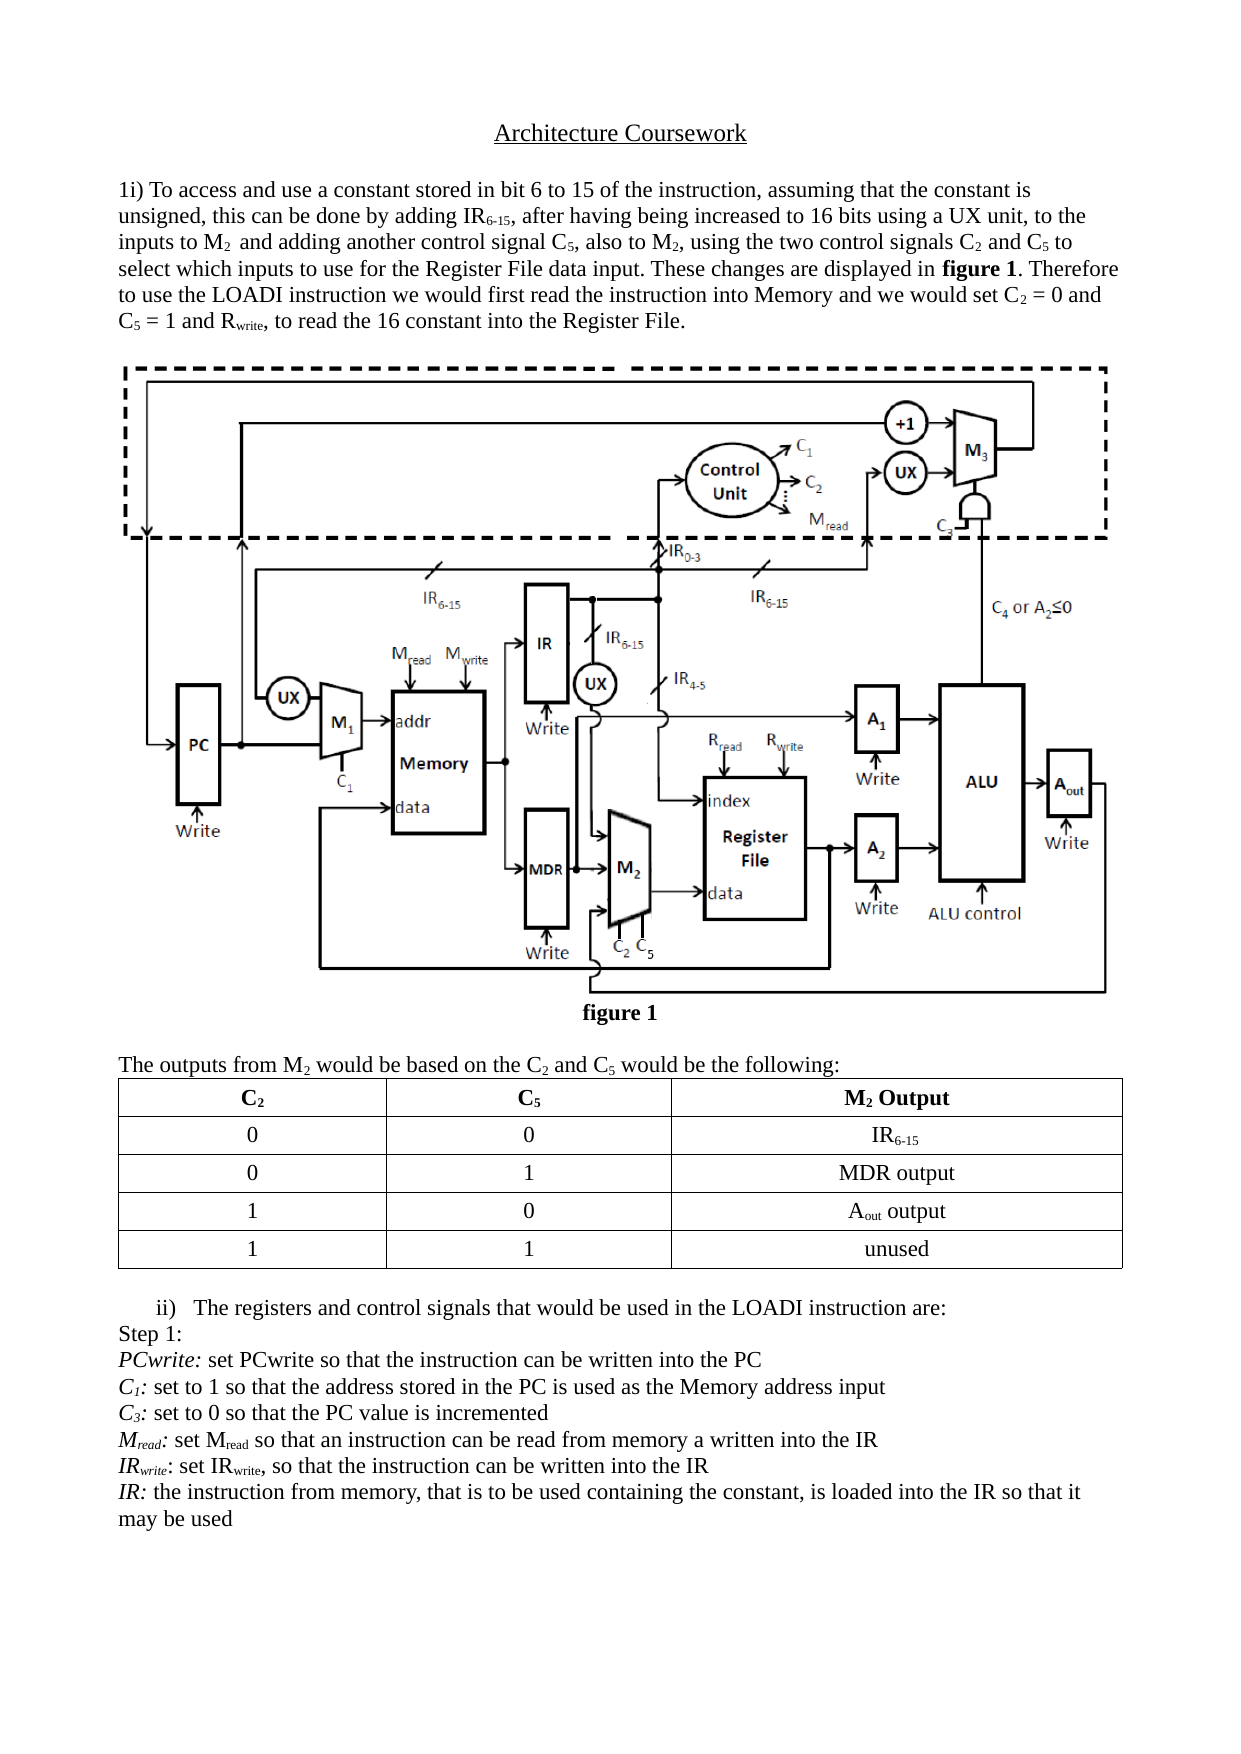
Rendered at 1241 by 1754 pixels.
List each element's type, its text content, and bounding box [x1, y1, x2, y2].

text 1i) To access and use a constant stored in bit 6 to 15 of the instruction, assuming that the constant is unsigned, this can be done by adding IR6-15, after having being increased to 16 bits using a UX unit, to the inputs to M2 and adding another control signal C5, also to M2, using the two control signals C2 and C5 to select which inputs to use for the Register File data input. These changes are displayed in figure 1. Therefore to use the LOADI instruction we would first read the instruction into Memory and we would set C2 = 0 and C5 = 1 and Rwrite, to read the 16 constant into the Register File. [118, 176, 1122, 334]
table_cell 1 [119, 1231, 386, 1267]
list The registers and control signals that would be used in the LOADI instruction are: [156, 1294, 1122, 1320]
text C3: set to 0 so that the PC value is incremented [118, 1399, 1122, 1426]
table_cell 1 [387, 1231, 671, 1267]
table_cell IR6-15 [672, 1117, 1122, 1154]
table_header C5 [387, 1079, 671, 1116]
table_cell 0 [387, 1193, 671, 1229]
table_cell Aout output [672, 1193, 1122, 1229]
table_cell MDR output [672, 1155, 1122, 1192]
text figure 1 [118, 999, 1122, 1025]
table_header M2 Output [672, 1079, 1122, 1116]
table_cell 0 [119, 1117, 386, 1154]
text PCwrite: set PCwrite so that the instruction can be written into the PC [118, 1347, 1122, 1373]
picture [118, 360, 1123, 999]
table_cell 1 [387, 1155, 671, 1192]
table_cell 1 [119, 1193, 386, 1229]
text C1: set to 1 so that the address stored in the PC is used as the Memory address input [118, 1373, 1122, 1399]
table_cell unused [672, 1231, 1122, 1267]
text IR: the instruction from memory, that is to be used containing the constant, is loaded into the IR so that it may be used [118, 1478, 1122, 1531]
text IRwrite: set IRwrite, so that the instruction can be written into the IR [118, 1452, 1122, 1478]
table_cell 0 [119, 1155, 386, 1192]
table_header C2 [119, 1079, 386, 1116]
text Step 1: [118, 1320, 1122, 1347]
table_cell 0 [387, 1117, 671, 1154]
text Architecture Coursework [118, 118, 1122, 147]
text Mread: set Mread so that an instruction can be read from memory a written into the IR [118, 1426, 1122, 1452]
text The outputs from M2 would be based on the C2 and C5 would be the following: [118, 1051, 1122, 1078]
